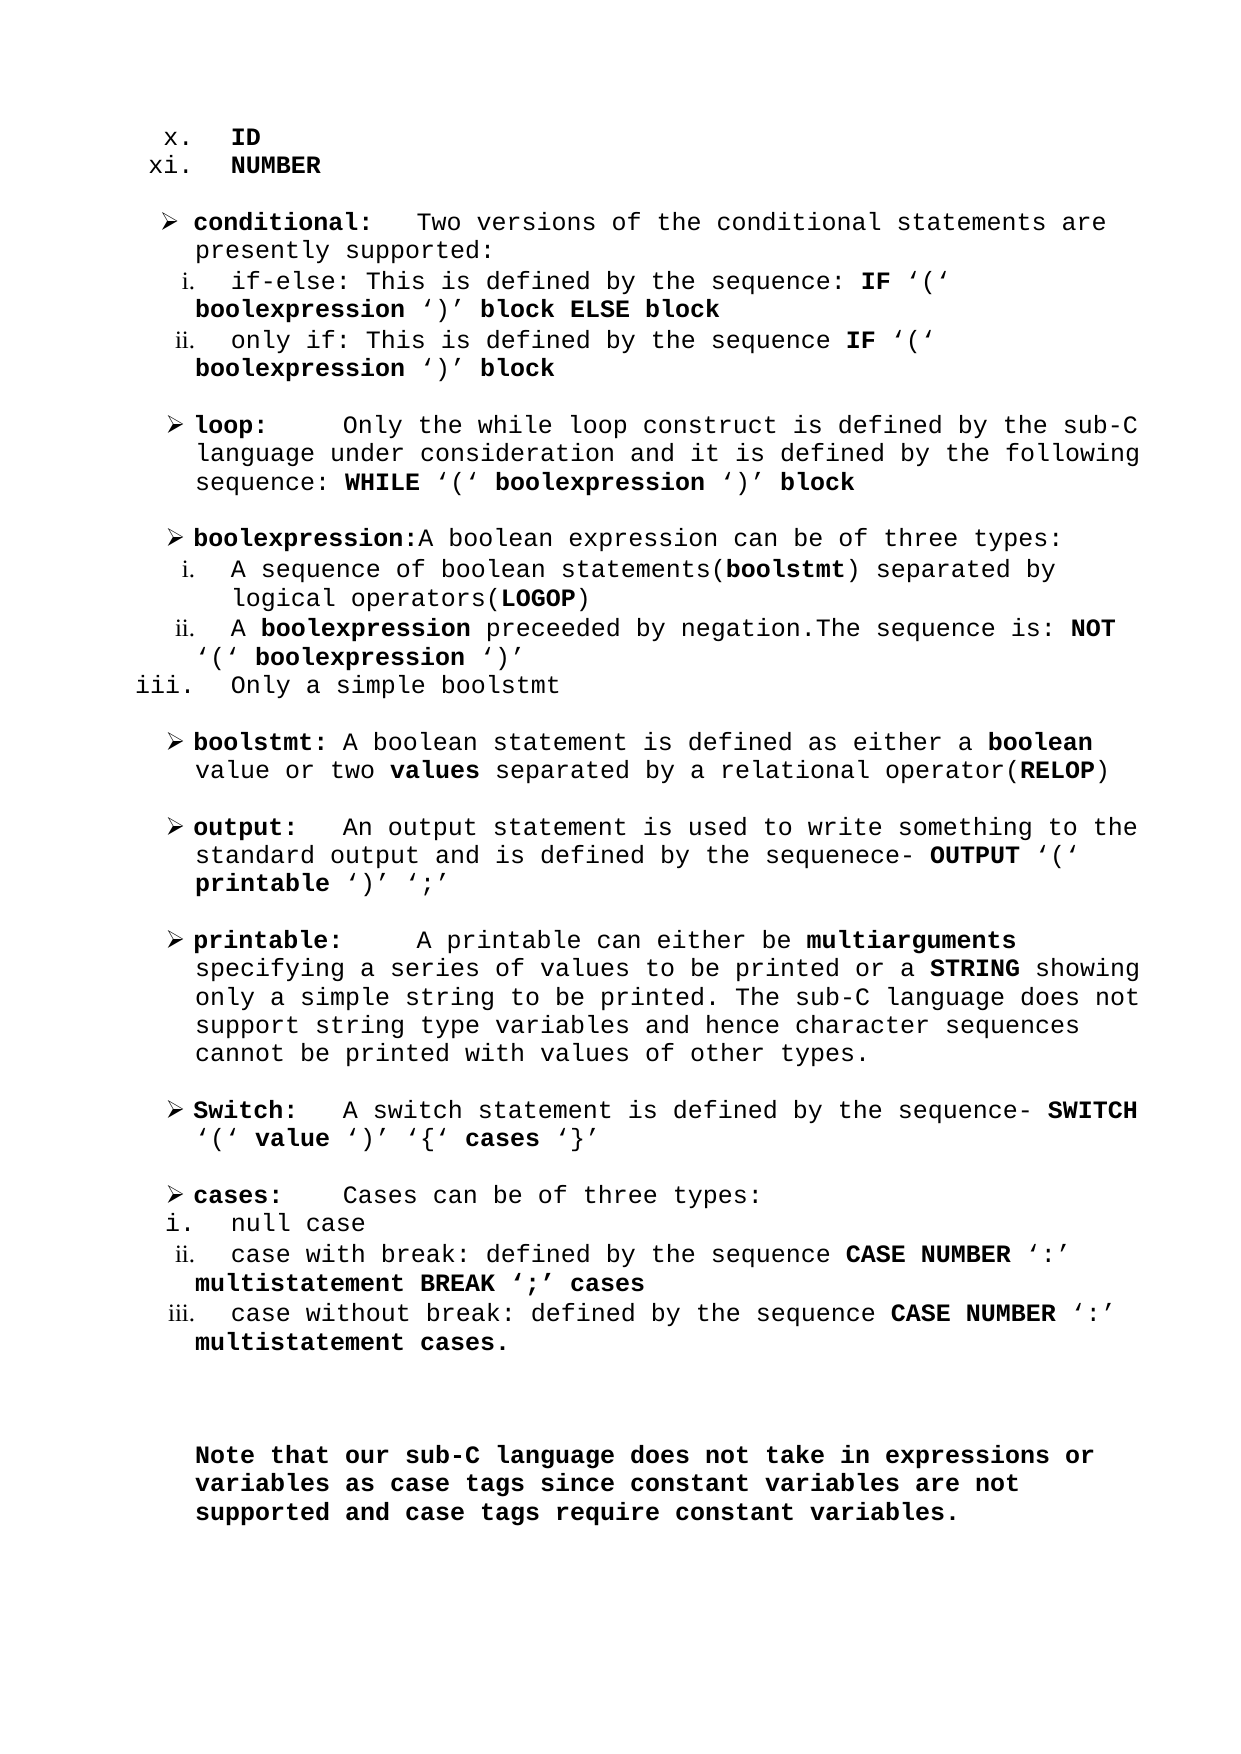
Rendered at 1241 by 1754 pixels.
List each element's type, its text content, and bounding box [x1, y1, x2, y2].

list loop: Only the while loop construct is defined by the sub-C language under consideration and it is defined by the following sequence: WHILE ‘(‘ boolexpression ‘)’ block [165, 413, 1157, 498]
list ID [193, 124, 1157, 153]
list cases: Cases can be of three types: [165, 1183, 1157, 1211]
list NUMBER [193, 153, 1157, 181]
list boolexpression:A boolean expression can be of three types: [165, 526, 1157, 554]
list if-else: This is defined by the sequence: IF ‘(‘ boolexpression ‘)’ block ELSE block [195, 266, 1157, 325]
list case with break: defined by the sequence CASE NUMBER ‘:’ multistatement BREAK ‘;’ cases [195, 1239, 1157, 1298]
list conditional: Two versions of the conditional statements are presently supported: [159, 209, 1157, 266]
list Switch: A switch statement is defined by the sequence- SWITCH ‘(‘ value ‘)’ ‘{‘ cases ‘}’ [165, 1098, 1157, 1154]
list case without break: defined by the sequence CASE NUMBER ‘:’ multistatement cases. [195, 1298, 1157, 1358]
list A boolexpression preceeded by negation.The sequence is: NOT ‘(‘ boolexpression ‘)’ [195, 613, 1157, 673]
list only if: This is defined by the sequence IF ‘(‘ boolexpression ‘)’ block [195, 325, 1157, 384]
list Only a simple boolstmt [195, 673, 1157, 701]
text Note that our sub-C language does not take in expressions or variables as case tags since constant variables are not supported and case tags require constant variables. [195, 1443, 1157, 1528]
list boolstmt: A boolean statement is defined as either a boolean value or two values separated by a relational operator(RELOP) [165, 729, 1157, 786]
list A sequence of boolean statements(boolstmt) separated by logical operators(LOGOP) [195, 554, 1157, 613]
list printable: A printable can either be multiarguments specifying a series of values to be printed or a STRING showing only a simple string to be printed. The sub-C language does not support string type variables and hence character sequences cannot be printed with values of other types. [165, 928, 1157, 1069]
list null case [195, 1211, 1157, 1239]
list output: An output statement is used to write something to the standard output and is defined by the sequenece- OUTPUT ‘(‘ printable ‘)’ ‘;’ [165, 814, 1157, 899]
